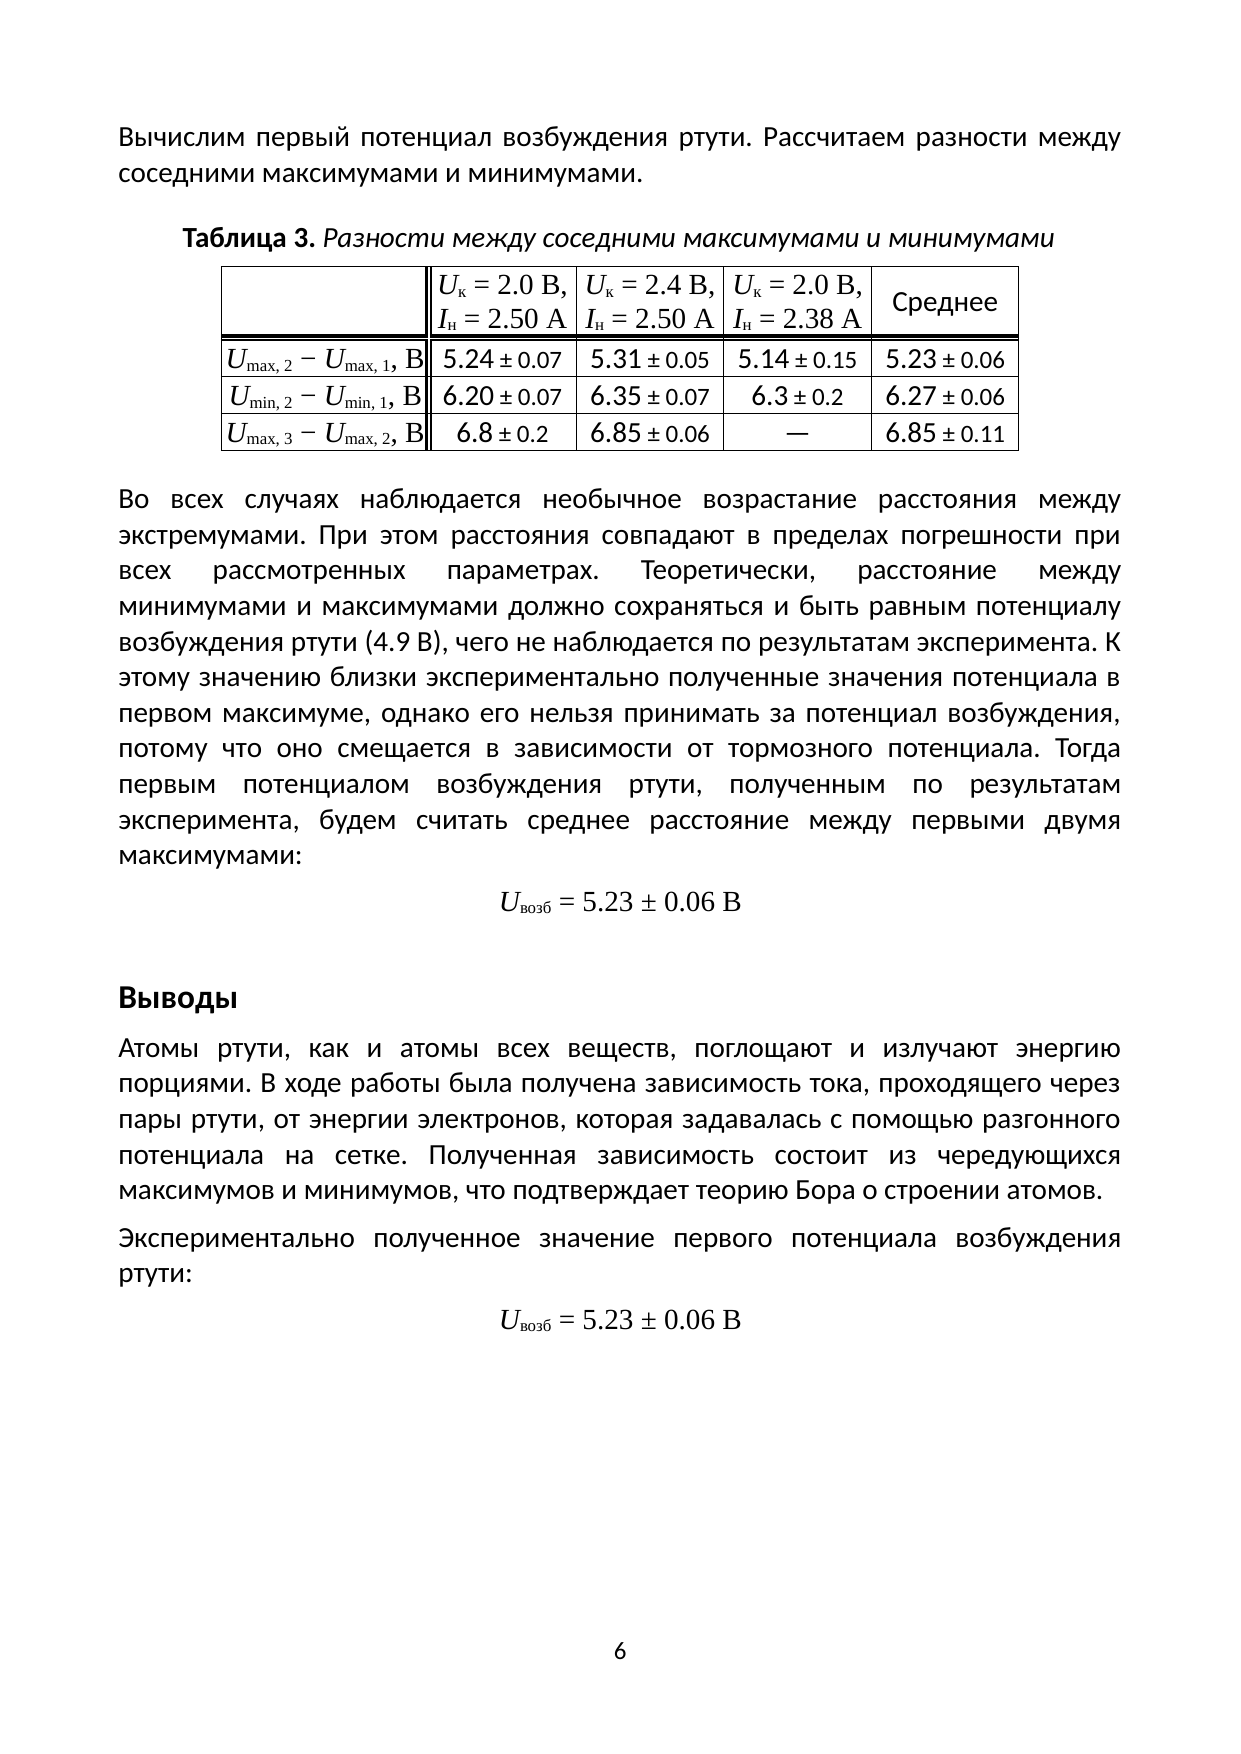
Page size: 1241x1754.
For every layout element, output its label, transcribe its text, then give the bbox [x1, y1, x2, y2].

text Атомы ртути, как и атомы всех веществ, поглощают и излучают энергию порциями. В ходе работы была получена зависимость тока, проходящего через пары ртути, от энергии электронов, которая задавалась с помощью разгонного потенциала на сетке. Полученная зависимость состоит из чередующихся максимумов и минимумов, что подтверждает теорию Бора о строении атомов. [118, 1029, 1122, 1207]
text Uвозб = 5.23 ± 0.06 В [118, 884, 1122, 917]
text Экспериментально полученное значение первого потенциала возбуждения ртути: [118, 1219, 1122, 1290]
table_cell Umax, 3 − Umax, 2, В [222, 414, 425, 449]
table_cell 6.8 ± 0.2 [432, 414, 576, 449]
text Таблица 3. Разности между соседними максимумами и минимумами [118, 219, 1122, 254]
subtitle Выводы [118, 976, 1122, 1017]
table_cell 5.14 ± 0.15 [724, 341, 871, 376]
table_header Среднее [872, 267, 1018, 334]
table_cell 6.85 ± 0.06 [577, 414, 723, 449]
table_cell 6.20 ± 0.07 [432, 377, 576, 413]
table_cell 5.24 ± 0.07 [432, 341, 576, 376]
table_header Uк = 2.0 В, Iн = 2.38 А [724, 267, 871, 334]
table_cell — [724, 414, 871, 449]
table_cell 6.85 ± 0.11 [872, 414, 1018, 449]
table_cell 5.31 ± 0.05 [577, 341, 723, 376]
table_cell 6.3 ± 0.2 [724, 377, 871, 413]
text Во всех случаях наблюдается необычное возрастание расстояния между экстремумами. При этом расстояния совпадают в пределах погрешности при всех рассмотренных параметрах. Теоретически, расстояние между минимумами и максимумами должно сохраняться и быть равным потенциалу возбуждения ртути (4.9 В), чего не наблюдается по результатам эксперимента. К этому значению близки экспериментально полученные значения потенциала в первом максимуме, однако его нельзя принимать за потенциал возбуждения, потому что оно смещается в зависимости от тормозного потенциала. Тогда первым потенциалом возбуждения ртути, полученным по результатам эксперимента, будем считать среднее расстояние между первыми двумя максимумами: [118, 480, 1122, 872]
table_cell 6.35 ± 0.07 [577, 377, 723, 413]
table_cell 5.23 ± 0.06 [872, 341, 1018, 376]
text Вычислим первый потенциал возбуждения ртути. Рассчитаем разности между соседними максимумами и минимумами. [118, 118, 1122, 189]
table_cell 6.27 ± 0.06 [872, 377, 1018, 413]
table_cell Umin, 2 − Umin, 1, В [222, 377, 425, 413]
table_header [222, 267, 425, 334]
table_cell Umax, 2 − Umax, 1, В [222, 341, 425, 376]
text Uвозб = 5.23 ± 0.06 В [118, 1302, 1122, 1335]
table_header Uк = 2.4 В, Iн = 2.50 А [577, 267, 723, 334]
table_header Uк = 2.0 В, Iн = 2.50 А [432, 267, 576, 334]
